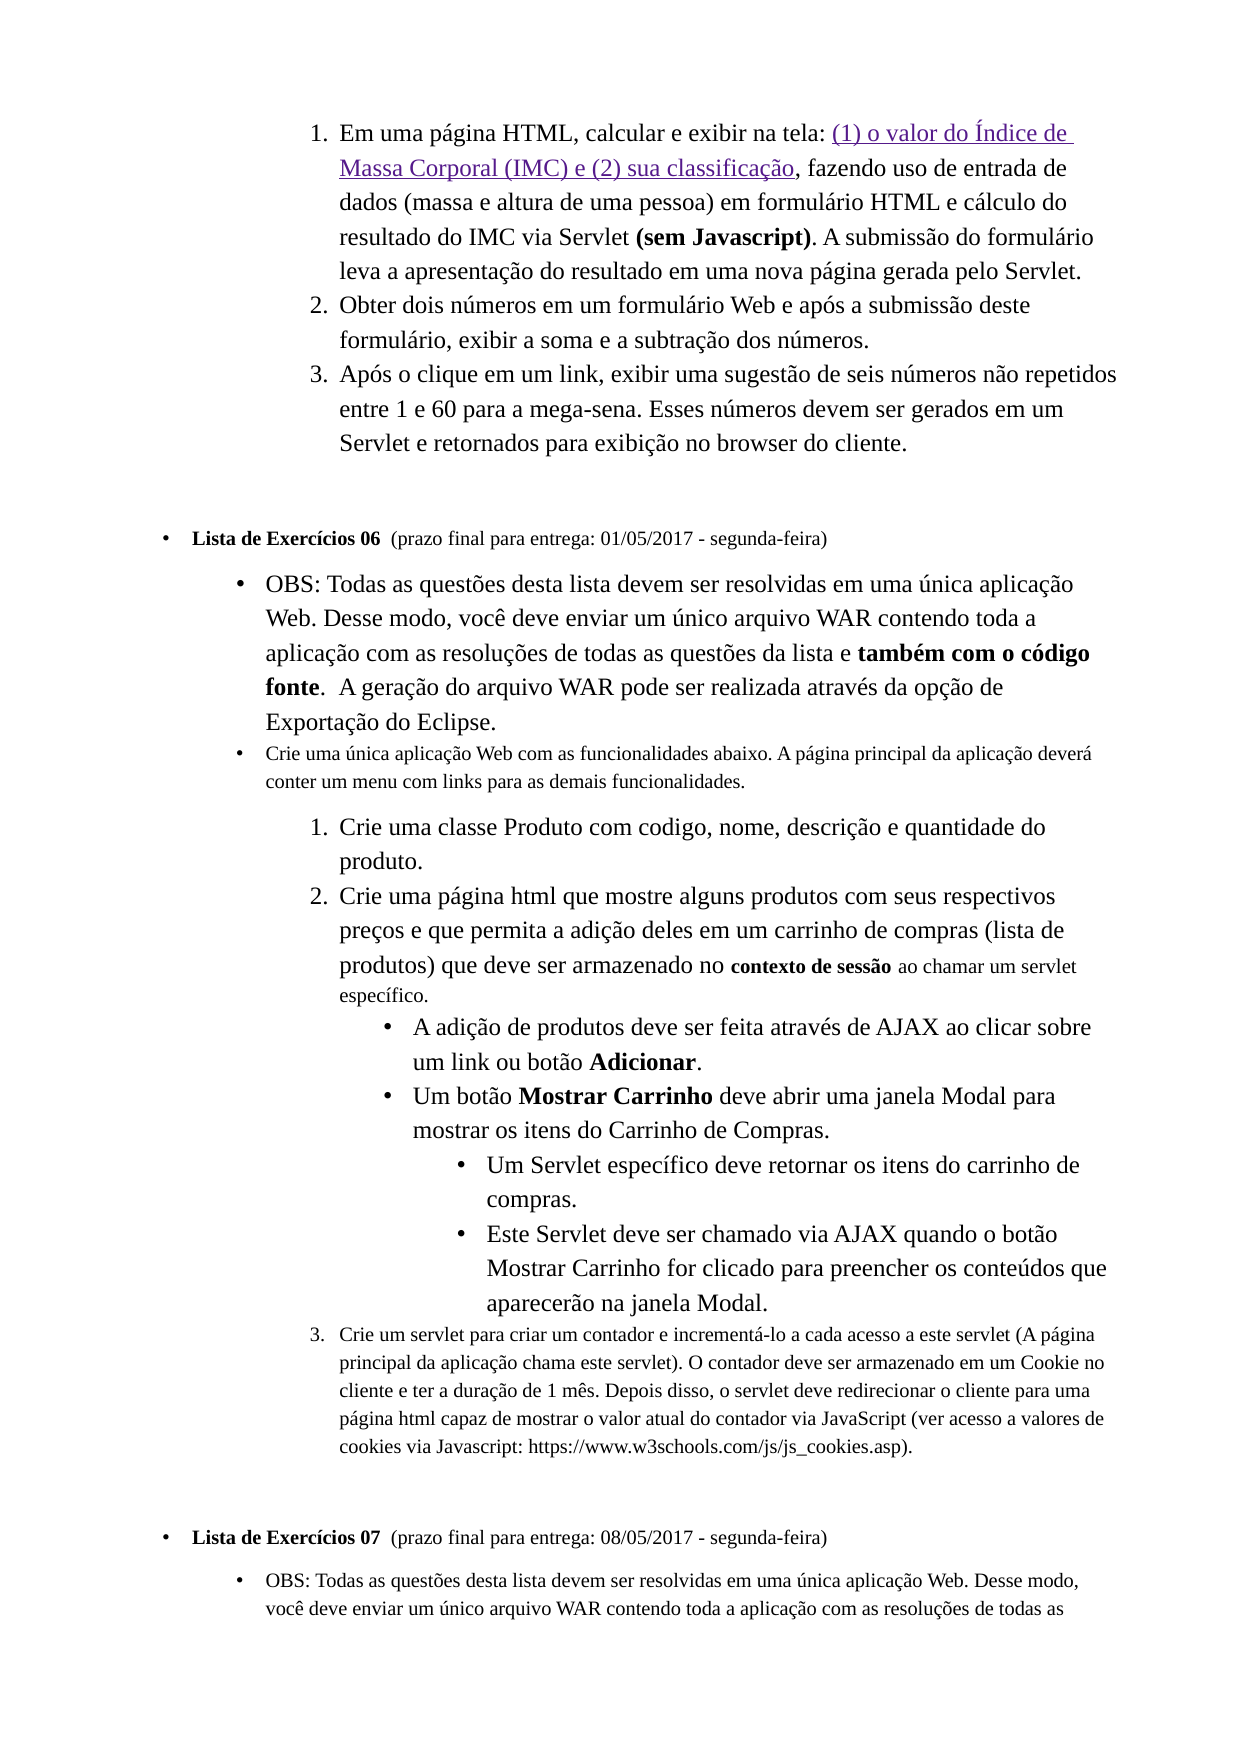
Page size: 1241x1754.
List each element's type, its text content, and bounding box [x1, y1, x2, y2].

list A adição de produtos deve ser feita através de AJAX ao clicar sobre um link ou botão Adicionar. [383, 1012, 1122, 1075]
list Um Servlet específico deve retornar os itens do carrinho de compras. [457, 1150, 1122, 1213]
list Crie uma página html que mostre alguns produtos com seus respectivos preços e que permita a adição deles em um carrinho de compras (lista de produtos) que deve ser armazenado no contexto de sessão ao chamar um servlet específico. [309, 881, 1122, 1007]
list OBS: Todas as questões desta lista devem ser resolvidas em uma única aplicação Web. Desse modo, você deve enviar um único arquivo WAR contendo toda a aplicação com as resoluções de todas as questões da lista e também com o código fonte. A geração do arquivo WAR pode ser realizada através da opção de Exportação do Eclipse. [236, 569, 1122, 736]
list Crie uma classe Produto com codigo, nome, descrição e quantidade do produto. [309, 812, 1122, 875]
list Obter dois números em um formulário Web e após a submissão deste formulário, exibir a soma e a subtração dos números. [309, 291, 1122, 354]
list Crie uma única aplicação Web com as funcionalidades abaixo. A página principal da aplicação deverá conter um menu com links para as demais funcionalidades. [236, 741, 1122, 793]
list Lista de Exercícios 07 (prazo final para entrega: 08/05/2017 - segunda-feira) [162, 1526, 1122, 1549]
list OBS: Todas as questões desta lista devem ser resolvidas em uma única aplicação Web. Desse modo, você deve enviar um único arquivo WAR contendo toda a aplicação com as resoluções de todas as [236, 1568, 1122, 1619]
list Este Servlet deve ser chamado via AJAX quando o botão Mostrar Carrinho for clicado para preencher os conteúdos que aparecerão na janela Modal. [457, 1219, 1122, 1317]
list Crie um servlet para criar um contador e incrementá-lo a cada acesso a este servlet (A página principal da aplicação chama este servlet). O contador deve ser armazenado em um Cookie no cliente e ter a duração de 1 mês. Depois disso, o servlet deve redirecionar o cliente para uma página html capaz de mostrar o valor atual do contador via JavaScript (ver acesso a valores de cookies via Javascript: https://www.w3schools.com/js/js_cookies.asp). [309, 1322, 1122, 1457]
list Lista de Exercícios 06 (prazo final para entrega: 01/05/2017 - segunda-feira) [162, 527, 1122, 550]
list Após o clique em um link, exibir uma sugestão de seis números não repetidos entre 1 e 60 para a mega-sena. Esses números devem ser gerados em um Servlet e retornados para exibição no browser do cliente. [309, 359, 1122, 457]
list Em uma página HTML, calcular e exibir na tela: (1) o valor do Índice de Massa Corporal (IMC) e (2) sua classificação, fazendo uso de entrada de dados (massa e altura de uma pessoa) em formulário HTML e cálculo do resultado do IMC via Servlet (sem Javascript). A submissão do formulário leva a apresentação do resultado em uma nova página gerada pelo Servlet. [309, 118, 1122, 285]
list Um botão Mostrar Carrinho deve abrir uma janela Modal para mostrar os itens do Carrinho de Compras. [383, 1081, 1122, 1144]
